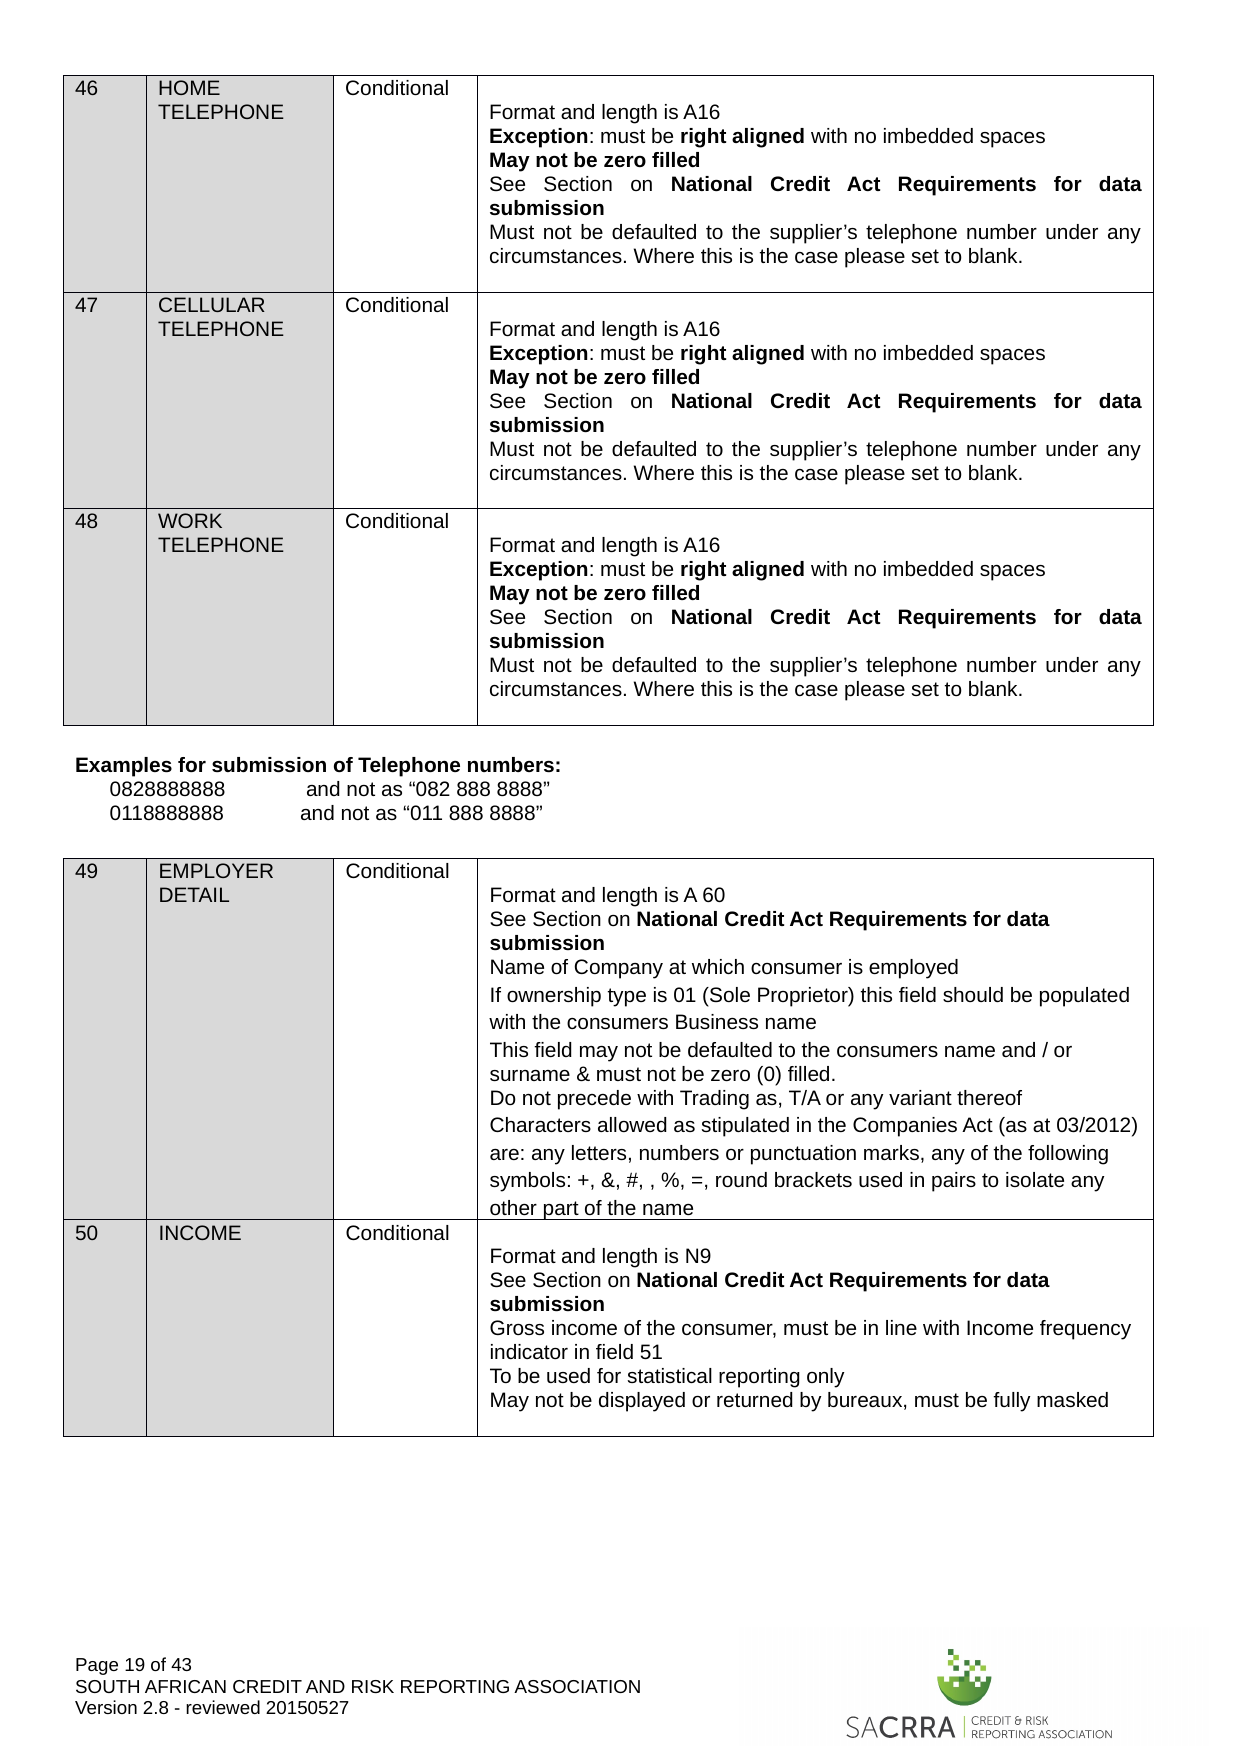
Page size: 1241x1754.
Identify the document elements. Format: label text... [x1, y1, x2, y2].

table_header Format and length is A16 Exception: must be right aligned with no imbedded spaces May not be zero filled See Section on National Credit Act Requirements for data submission Must not be defaulted to the supplier’s telephone number under any circumstances. Where this is the case please set to blank. [478, 76, 1153, 292]
picture [738, 1627, 1209, 1746]
table_header Conditional [334, 76, 477, 292]
table_cell Format and length is A16 Exception: must be right aligned with no imbedded spaces May not be zero filled See Section on National Credit Act Requirements for data submission Must not be defaulted to the supplier’s telephone number under any circumstances. Where this is the case please set to blank. [478, 293, 1153, 508]
table_cell 48 [64, 509, 146, 725]
table_header Format and length is A 60 See Section on National Credit Act Requirements for data submission Name of Company at which consumer is employed If ownership type is 01 (Sole Proprietor) this field should be populated with the consumers Business name This field may not be defaulted to the consumers name and / or surname & must not be zero (0) filled. Do not precede with Trading as, T/A or any variant thereof Characters allowed as stipulated in the Companies Act (as at 03/2012) are: any letters, numbers or punctuation marks, any of the following symbols: +, &, #, , %, =, round brackets used in pairs to isolate any other part of the name [478, 859, 1153, 1219]
table_cell Conditional [334, 293, 477, 508]
table_header 46 [64, 76, 146, 292]
table_header EMPLOYER DETAIL [147, 859, 333, 1219]
table_cell 50 [64, 1220, 146, 1436]
table_header Conditional [334, 859, 477, 1219]
table_cell Format and length is A16 Exception: must be right aligned with no imbedded spaces May not be zero filled See Section on National Credit Act Requirements for data submission Must not be defaulted to the supplier’s telephone number under any circumstances. Where this is the case please set to blank. [478, 509, 1153, 725]
table_cell CELLULAR TELEPHONE [147, 293, 333, 508]
table_cell INCOME [147, 1220, 333, 1436]
table_header HOME TELEPHONE [147, 76, 333, 292]
table_cell WORK TELEPHONE [147, 509, 333, 725]
text 0118888888 and not as “011 888 8888” [75, 800, 1165, 824]
text Examples for submission of Telephone numbers: 0828888888 and not as “082 888 8888” [75, 752, 1165, 800]
table_cell Format and length is N9 See Section on National Credit Act Requirements for data submission Gross income of the consumer, must be in line with Income frequency indicator in field 51 To be used for statistical reporting only May not be displayed or returned by bureaux, must be fully masked [478, 1220, 1153, 1436]
table_cell Conditional [334, 509, 477, 725]
table_cell Conditional [334, 1220, 477, 1436]
table_header 49 [64, 859, 146, 1219]
table_cell 47 [64, 293, 146, 508]
